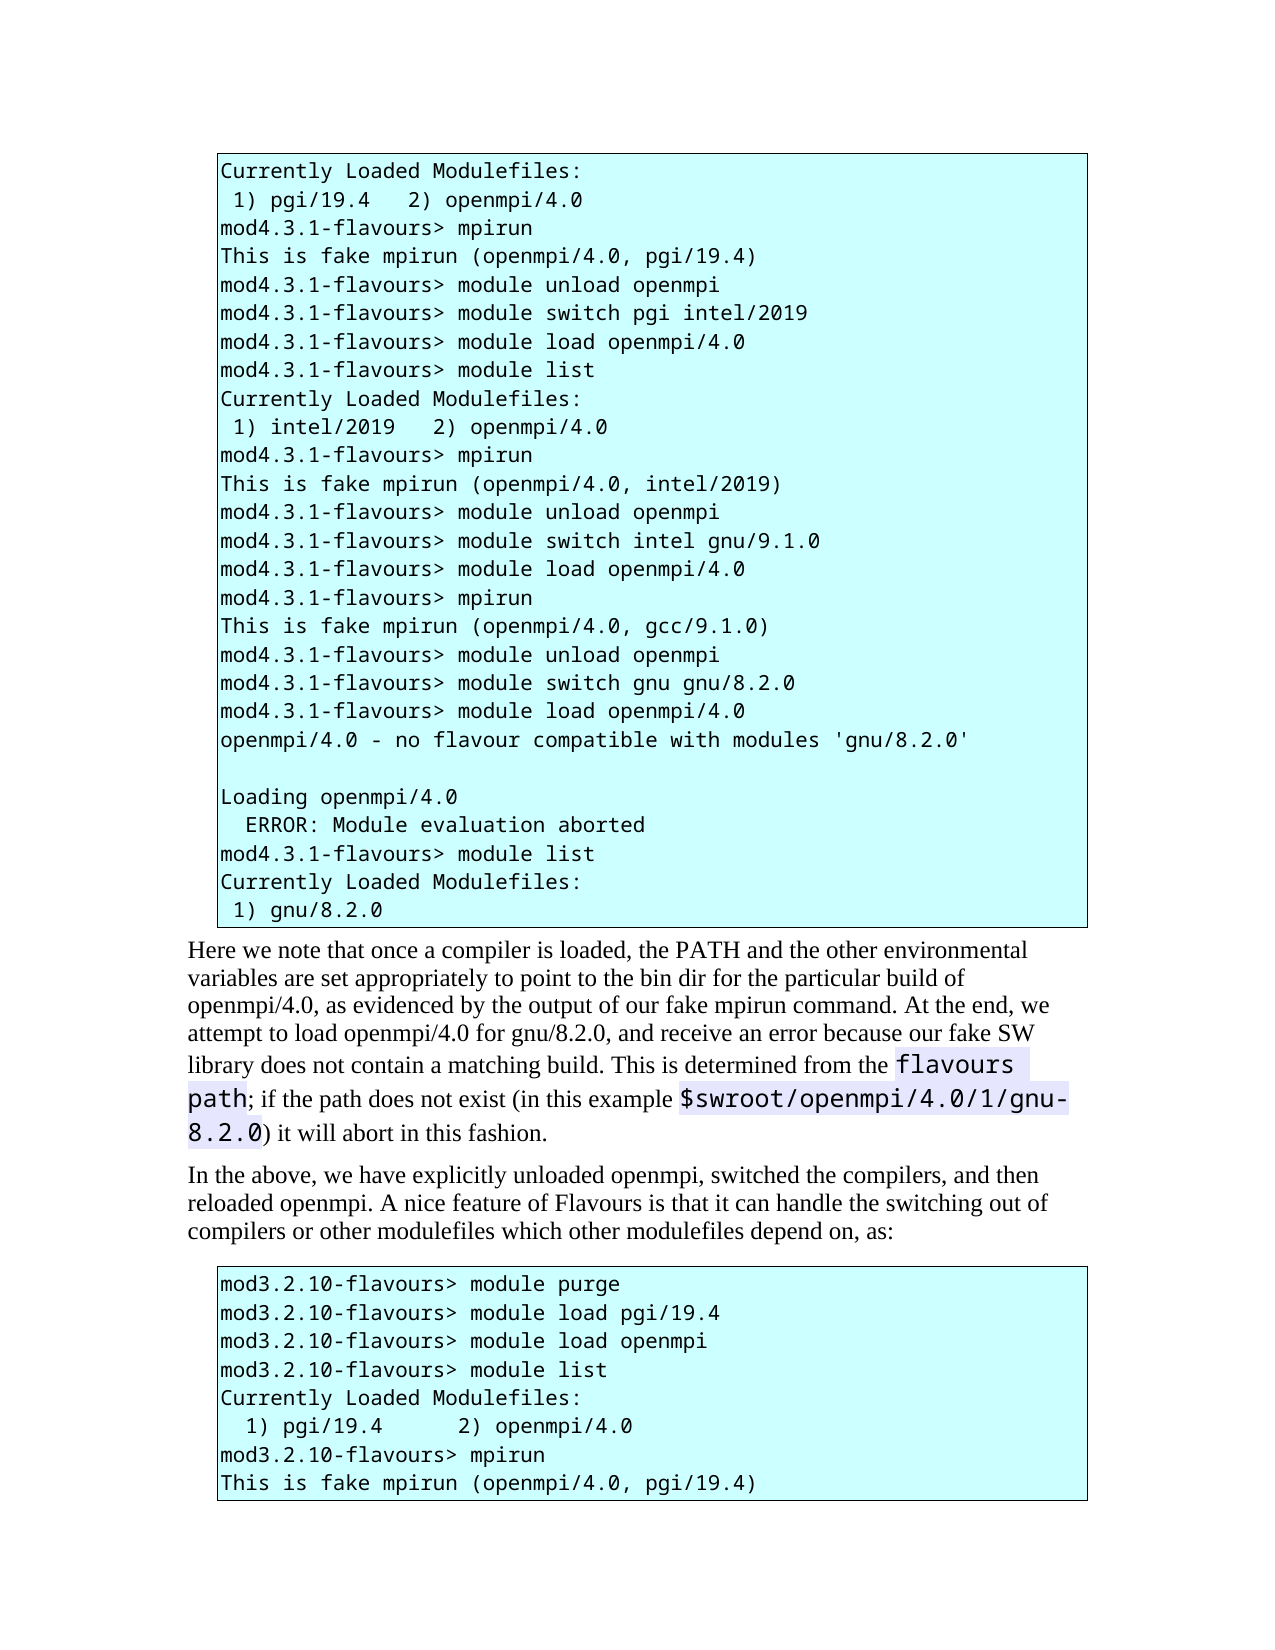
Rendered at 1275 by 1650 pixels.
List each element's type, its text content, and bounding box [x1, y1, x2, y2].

text In the above, we have explicitly unloaded openmpi, switched the compilers, and then reloaded openmpi. A nice feature of Flavours is that it can handle the switching out of compilers or other modulefiles which other modulefiles depend on, as: [187, 1162, 1087, 1245]
text Currently Loaded Modulefiles: 1) pgi/19.4 2) openmpi/4.0 mod4.3.1-flavours> mpirun This is fake mpirun (openmpi/4.0, pgi/19.4) mod4.3.1-flavours> module unload openmpi mod4.3.1-flavours> module switch pgi intel/2019 mod4.3.1-flavours> module load openmpi/4.0 mod4.3.1-flavours> module list Currently Loaded Modulefiles: 1) intel/2019 2) openmpi/4.0 mod4.3.1-flavours> mpirun This is fake mpirun (openmpi/4.0, intel/2019) mod4.3.1-flavours> module unload openmpi mod4.3.1-flavours> module switch intel gnu/9.1.0 mod4.3.1-flavours> module load openmpi/4.0 mod4.3.1-flavours> mpirun This is fake mpirun (openmpi/4.0, gcc/9.1.0) mod4.3.1-flavours> module unload openmpi mod4.3.1-flavours> module switch gnu gnu/8.2.0 mod4.3.1-flavours> module load openmpi/4.0 openmpi/4.0 - no flavour compatible with modules 'gnu/8.2.0' Loading openmpi/4.0 ERROR: Module evaluation aborted mod4.3.1-flavours> module list Currently Loaded Modulefiles: 1) gnu/8.2.0 [218, 154, 1087, 927]
text Here we note that once a compiler is loaded, the PATH and the other environmental variables are set appropriately to point to the bin dir for the particular build of openmpi/4.0, as evidenced by the output of our fake mpirun command. At the end, we attempt to load openmpi/4.0 for gnu/8.2.0, and receive an error because our fake SW library does not contain a matching build. This is determined from the flavours path; if the path does not exist (in this example $swroot/openmpi/4.0/1/gnu-8.2.0) it will abort in this fashion. [187, 936, 1087, 1149]
text mod3.2.10-flavours> module purge mod3.2.10-flavours> module load pgi/19.4 mod3.2.10-flavours> module load openmpi mod3.2.10-flavours> module list Currently Loaded Modulefiles: 1) pgi/19.4 2) openmpi/4.0 mod3.2.10-flavours> mpirun This is fake mpirun (openmpi/4.0, pgi/19.4) [218, 1267, 1087, 1500]
